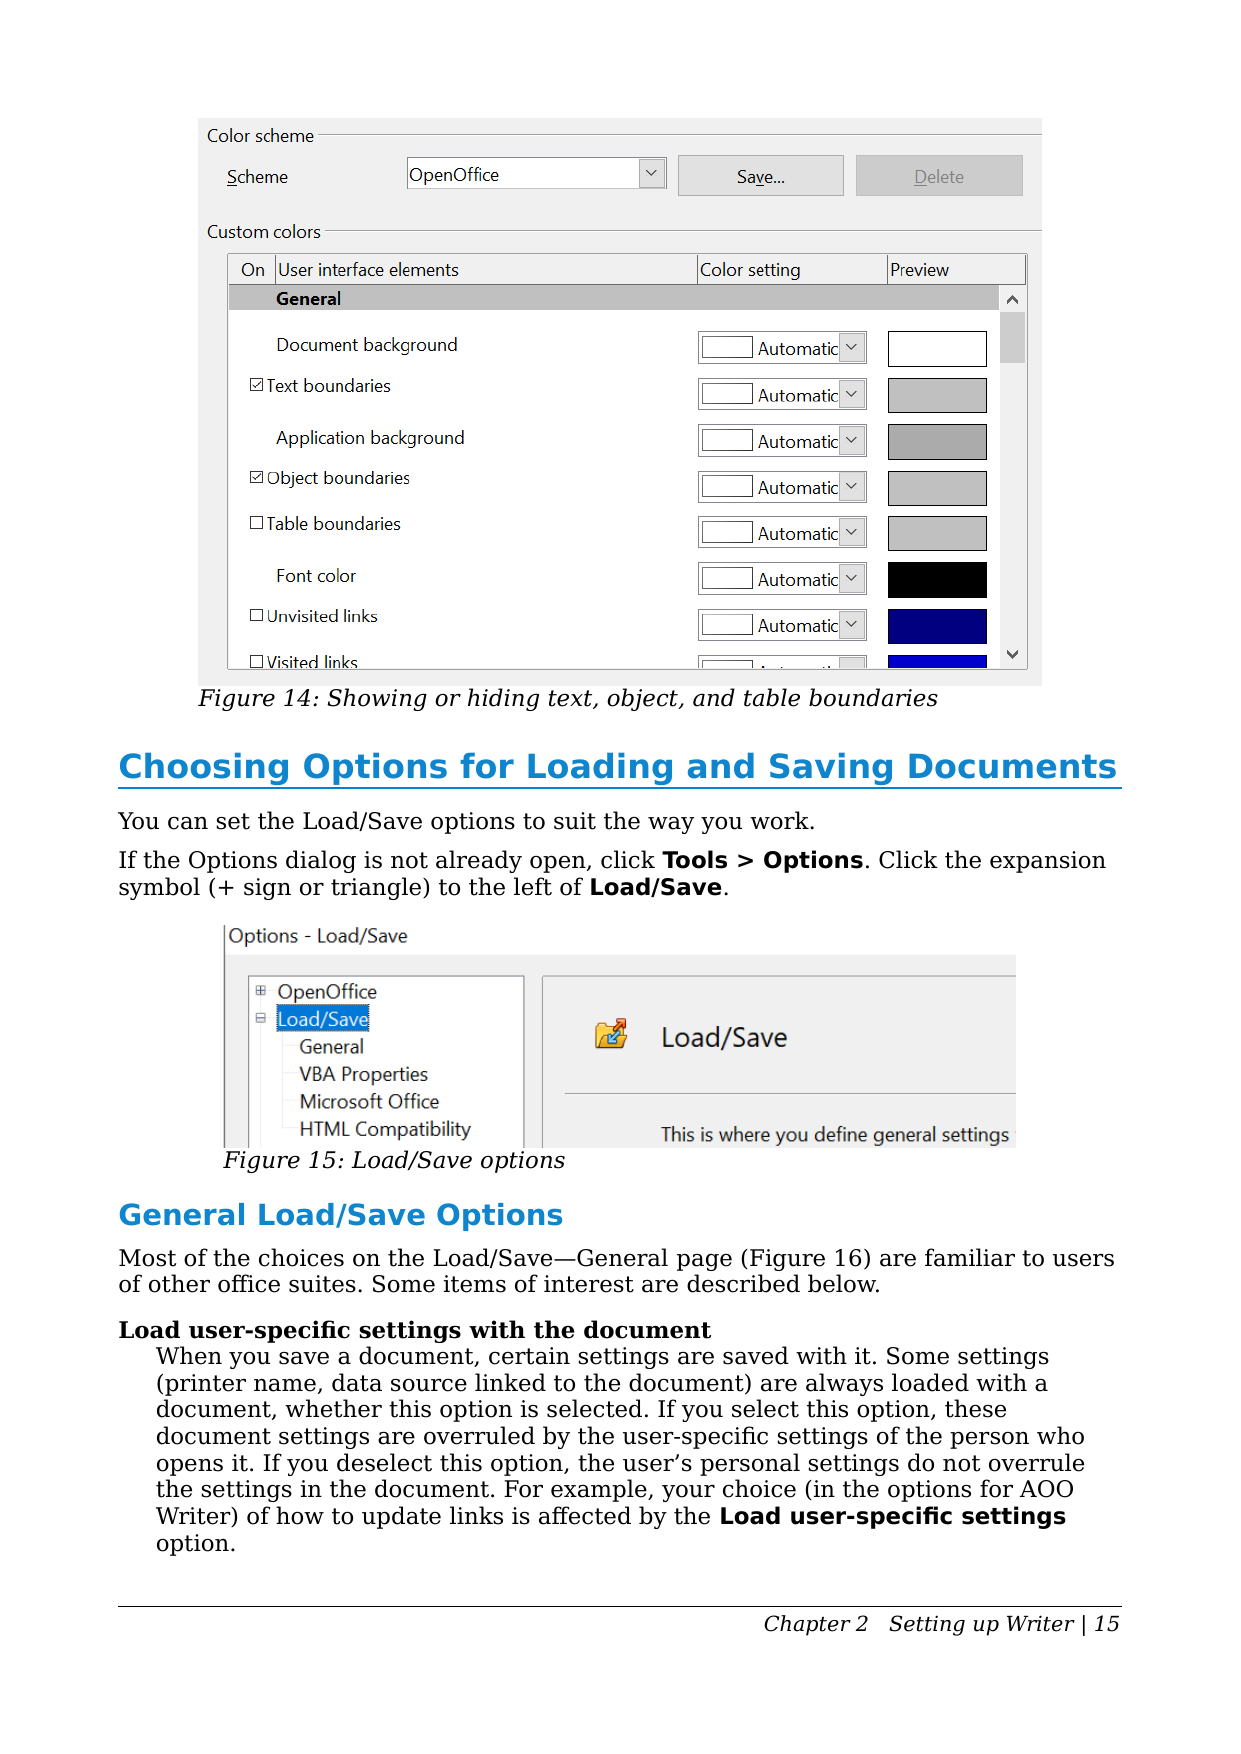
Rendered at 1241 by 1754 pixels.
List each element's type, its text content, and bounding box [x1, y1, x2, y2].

text If the Options dialog is not already open, click Tools > Options. Click the expansion symbol (+ sign or triangle) to the left of Load/Save. [118, 847, 1122, 900]
text Figure 14: Showing or hiding text, object, and table boundaries [198, 686, 1042, 712]
subtitle General Load/Save Options [118, 1198, 1122, 1232]
text Figure 15: Load/Save options [223, 925, 1017, 1174]
text Most of the choices on the Load/Save—General page (Figure 16) are familiar to users of other office suites. Some items of interest are described below. [118, 1245, 1122, 1298]
picture [223, 925, 1016, 1148]
picture [198, 118, 1042, 686]
subtitle Choosing Options for Loading and Saving Documents [118, 748, 1122, 787]
text Load user-specific settings with the document [118, 1316, 1122, 1343]
text You can set the Load/Save options to suit the way you work. [118, 808, 1122, 834]
text When you save a document, certain settings are saved with it. Some settings (printer name, data source linked to the document) are always loaded with a document, whether this option is selected. If you select this option, these document settings are overruled by the user-specific settings of the person who opens it. If you deselect this option, the user’s personal settings do not overrule the settings in the document. For example, your choice (in the options for AOO Writer) of how to update links is affected by the Load user-specific settings option. [156, 1343, 1122, 1557]
